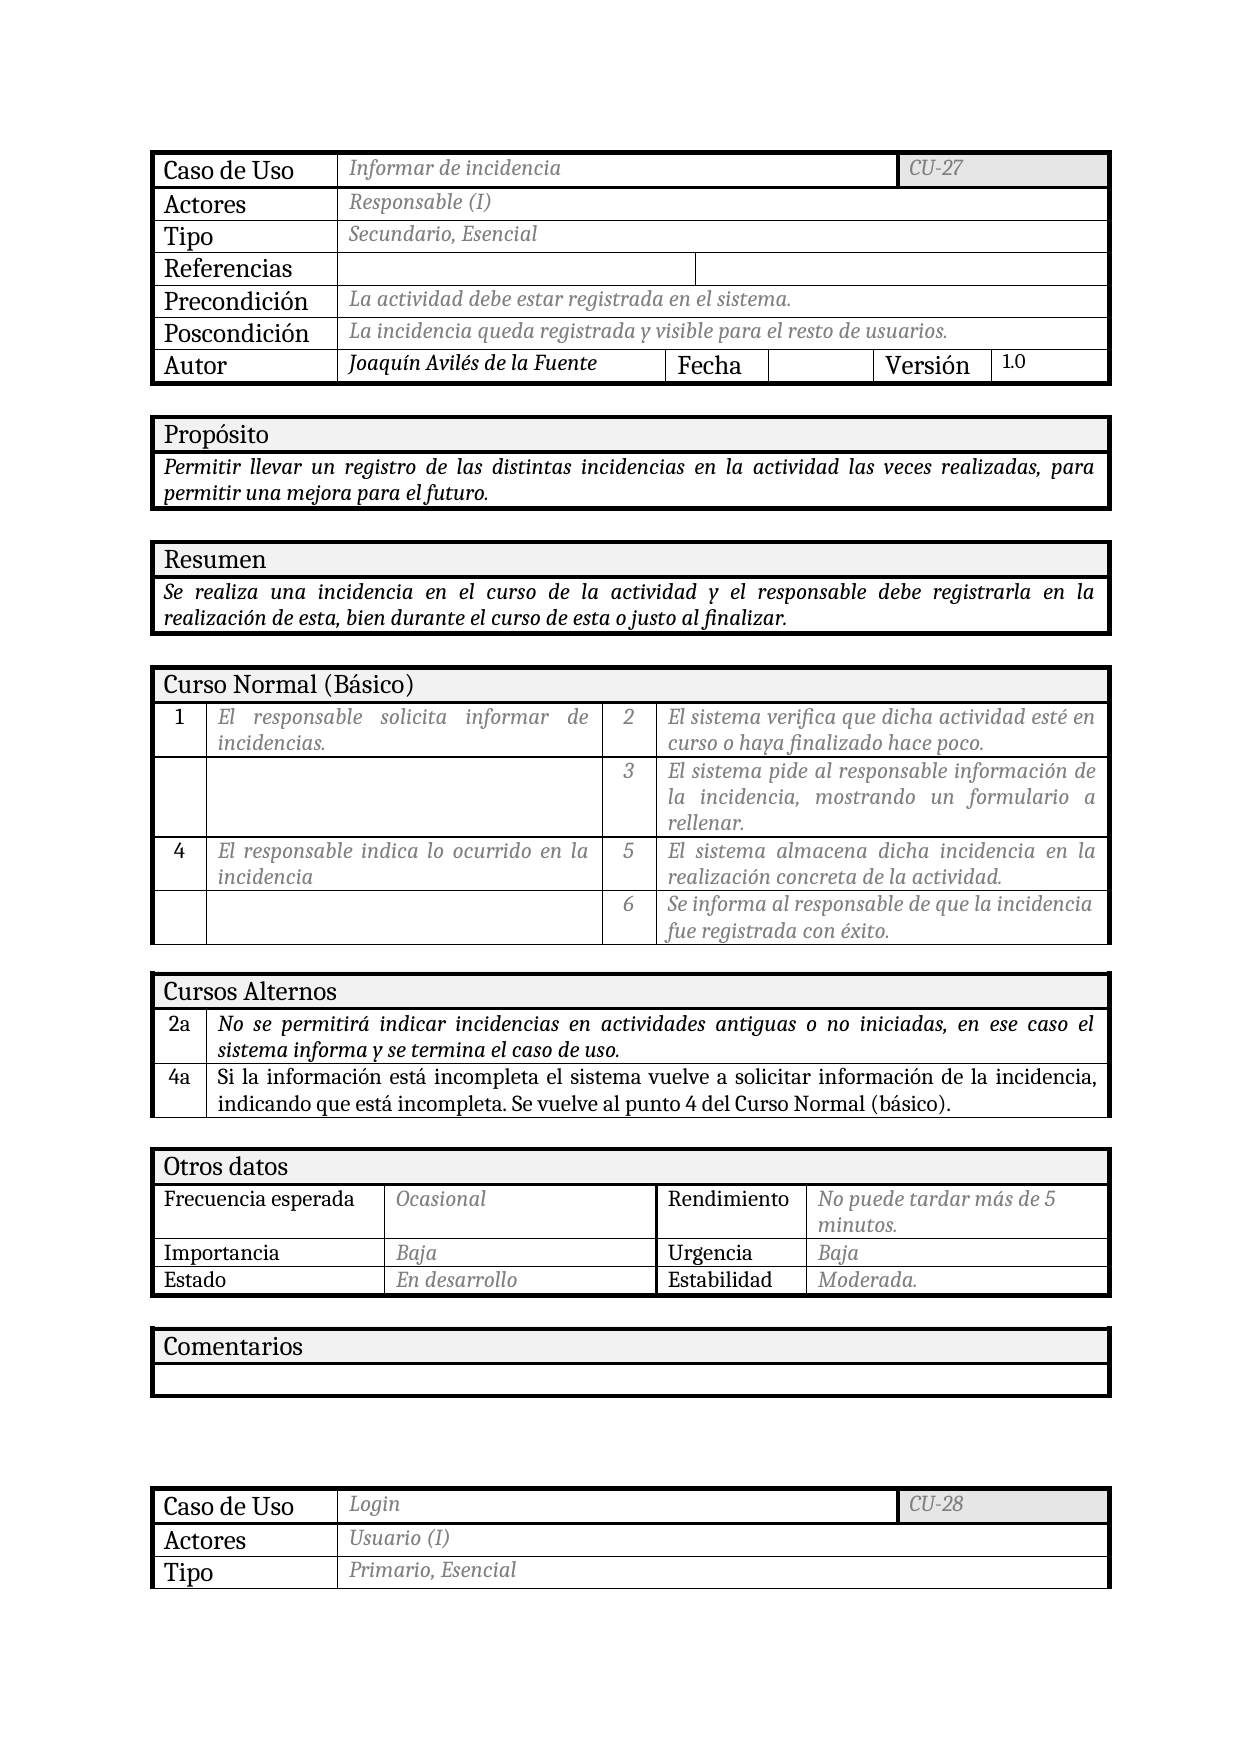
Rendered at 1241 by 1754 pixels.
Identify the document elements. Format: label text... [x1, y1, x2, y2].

table_cell 2 [603, 704, 656, 756]
table_cell Rendimiento [658, 1186, 806, 1238]
table_cell Tipo [155, 221, 337, 252]
table_header Login [338, 1491, 896, 1522]
table_cell Urgencia [658, 1239, 806, 1266]
table_cell [207, 758, 602, 836]
table_cell Secundario, Esencial [338, 221, 1107, 252]
table_cell Usuario (I) [338, 1525, 1107, 1556]
table_cell Ocasional [385, 1186, 655, 1238]
table_cell Estado [155, 1267, 384, 1293]
table_cell En desarrollo [385, 1267, 655, 1293]
table_cell [207, 891, 602, 944]
table_cell Frecuencia esperada [155, 1186, 384, 1238]
table_cell [696, 253, 1107, 284]
table_header CU-27 [900, 155, 1107, 186]
table_cell Responsable (I) [338, 189, 1107, 220]
table_cell [155, 891, 206, 944]
table_header Resumen [155, 544, 1107, 575]
table_cell La incidencia queda registrada y visible para el resto de usuarios. [338, 318, 1107, 349]
table_header Informar de incidencia [338, 155, 896, 186]
table_header CU-28 [900, 1491, 1107, 1522]
table_cell 6 [603, 891, 656, 944]
table_cell El responsable solicita informar de incidencias. [207, 704, 602, 756]
table_cell 1.0 [992, 350, 1107, 381]
table_cell [338, 253, 695, 284]
table_header Caso de Uso [155, 155, 337, 186]
table_cell El sistema almacena dicha incidencia en la realización concreta de la actividad. [657, 838, 1107, 890]
table_cell Se informa al responsable de que la incidencia fue registrada con éxito. [657, 891, 1107, 944]
table_cell Autor [155, 350, 337, 381]
table_cell Poscondición [155, 318, 337, 349]
table_cell Tipo [155, 1557, 337, 1588]
table_cell [155, 758, 206, 836]
table_header Caso de Uso [155, 1491, 337, 1522]
table_cell [769, 350, 873, 381]
table_cell Baja [385, 1239, 655, 1266]
table_cell Importancia [155, 1239, 384, 1266]
table_cell Actores [155, 1525, 337, 1556]
table_cell 4a [155, 1064, 206, 1117]
table_cell No se permitirá indicar incidencias en actividades antiguas o no iniciadas, en ese caso el sistema informa y se termina el caso de uso. [207, 1010, 1107, 1063]
table_header Cursos Alternos [155, 976, 1107, 1007]
table_cell El responsable indica lo ocurrido en la incidencia [207, 838, 602, 890]
table_cell [155, 1365, 1107, 1393]
table_cell Baja [807, 1239, 1107, 1266]
table_cell Permitir llevar un registro de las distintas incidencias en la actividad las veces realizadas, para permitir una mejora para el futuro. [155, 454, 1107, 506]
table_cell 2a [155, 1010, 206, 1063]
table_header Curso Normal (Básico) [155, 670, 1107, 701]
table_cell El sistema pide al responsable información de la incidencia, mostrando un formulario a rellenar. [657, 758, 1107, 836]
table_cell 3 [603, 758, 656, 836]
table_cell Se realiza una incidencia en el curso de la actividad y el responsable debe registrarla en la realización de esta, bien durante el curso de esta o justo al finalizar. [155, 579, 1107, 631]
table_cell Versión [874, 350, 991, 381]
table_cell No puede tardar más de 5 minutos. [807, 1186, 1107, 1238]
table_header Comentarios [155, 1331, 1107, 1362]
table_cell Fecha [666, 350, 768, 381]
table_cell 4 [155, 838, 206, 890]
table_cell Primario, Esencial [338, 1557, 1107, 1588]
table_cell Joaquín Avilés de la Fuente [338, 350, 665, 381]
table_header Otros datos [155, 1151, 1107, 1182]
table_cell Actores [155, 189, 337, 220]
table_cell Moderada. [807, 1267, 1107, 1293]
table_cell Estabilidad [658, 1267, 806, 1293]
table_cell El sistema verifica que dicha actividad esté en curso o haya finalizado hace poco. [657, 704, 1107, 756]
table_cell Referencias [155, 253, 337, 284]
table_cell Si la información está incompleta el sistema vuelve a solicitar información de la incidencia, indicando que está incompleta. Se vuelve al punto 4 del Curso Normal (básico). [207, 1064, 1107, 1117]
table_cell 5 [603, 838, 656, 890]
table_cell 1 [155, 704, 206, 756]
table_cell La actividad debe estar registrada en el sistema. [338, 286, 1107, 317]
table_header Propósito [155, 419, 1107, 450]
table_cell Precondición [155, 286, 337, 317]
